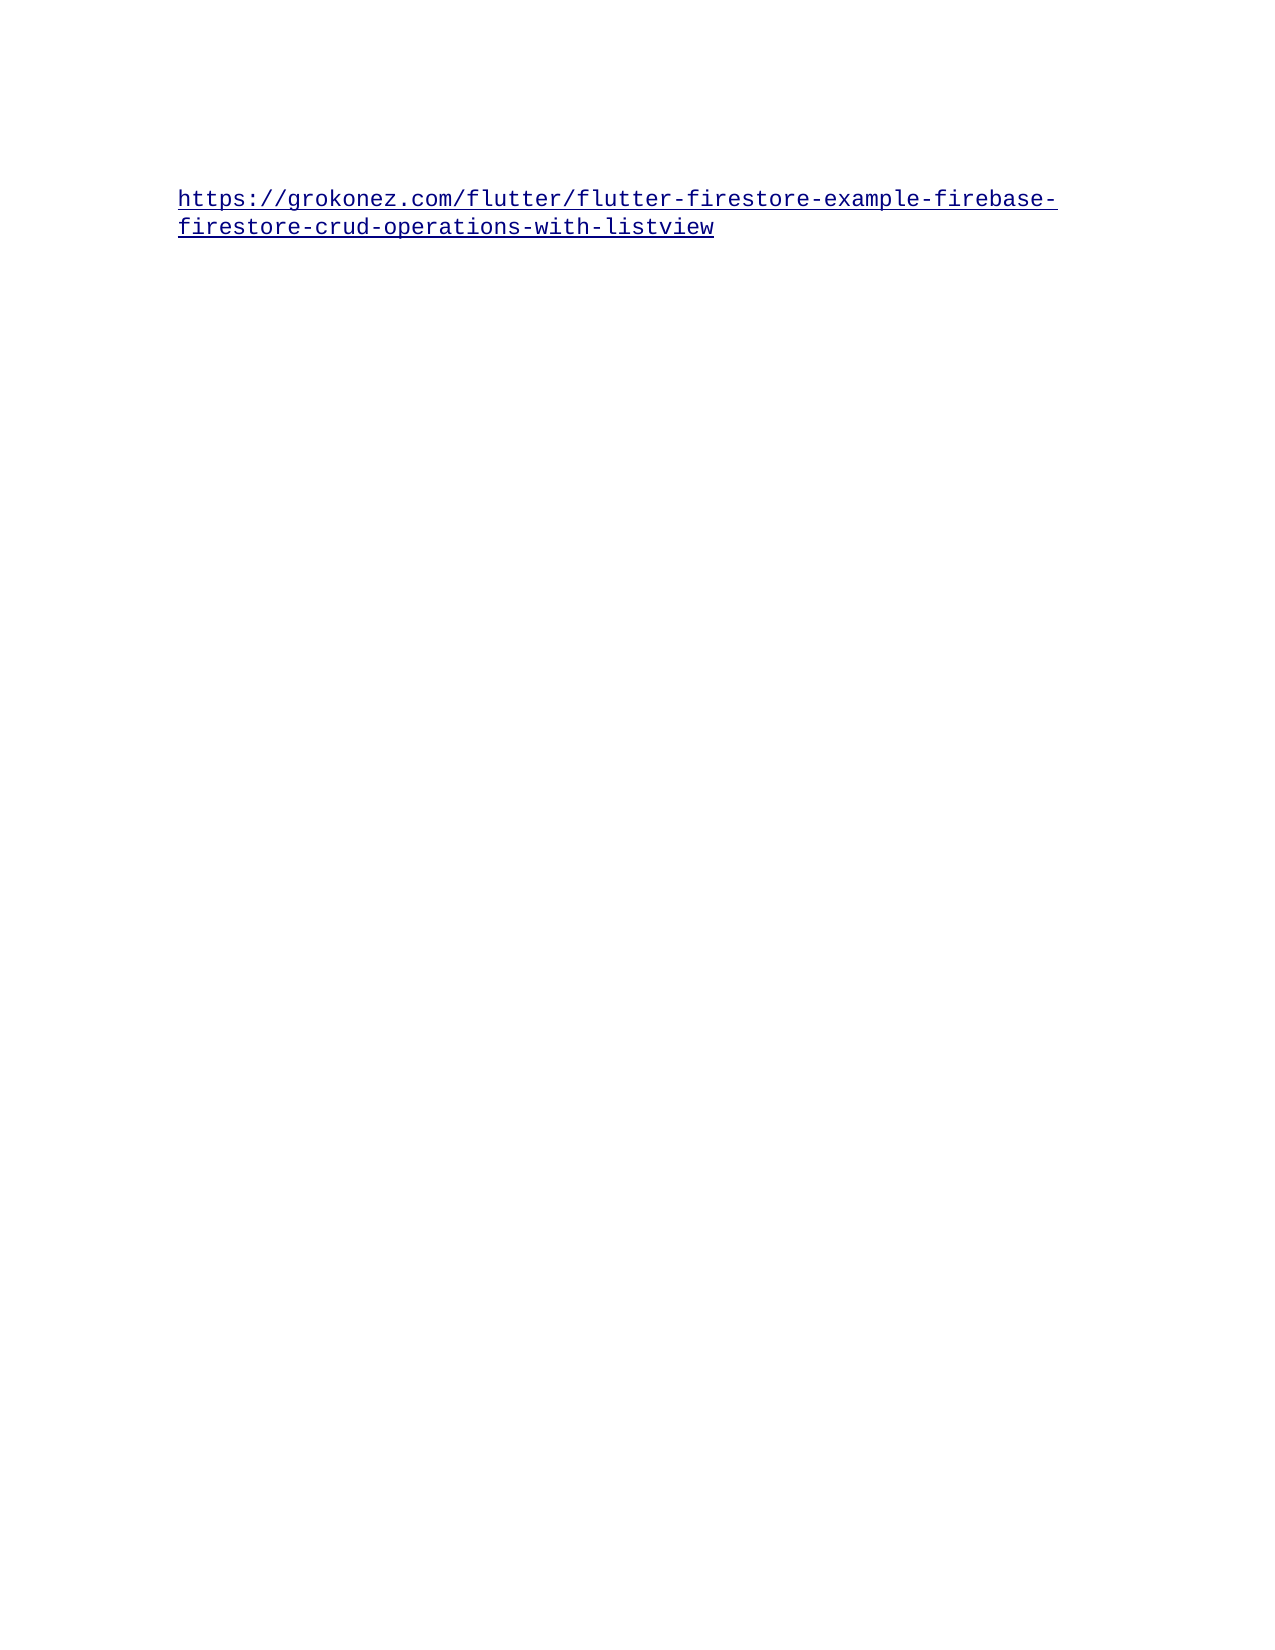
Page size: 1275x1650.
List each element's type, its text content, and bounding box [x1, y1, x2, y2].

text https://grokonez.com/flutter/flutter-firestore-example-firebase-firestore-crud-operations-with-listview [177, 188, 1098, 241]
